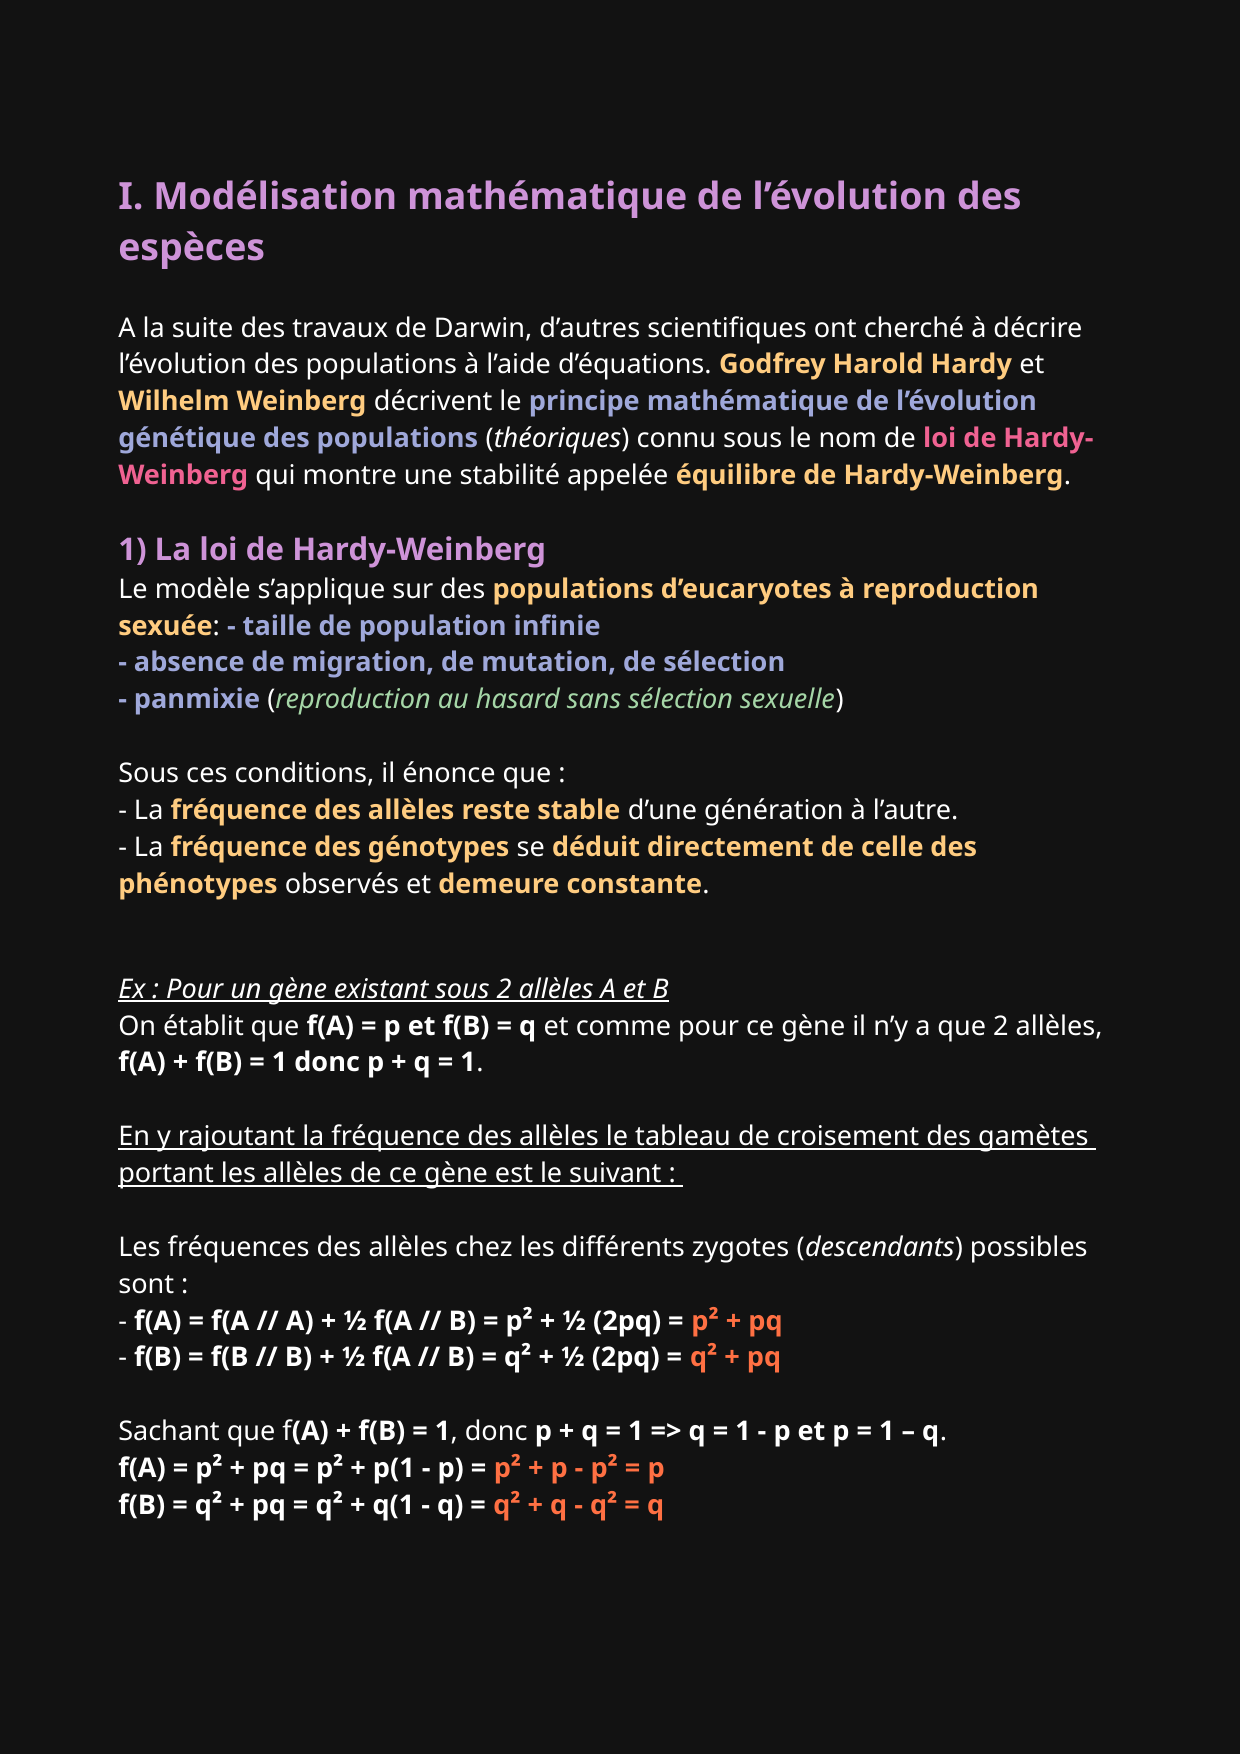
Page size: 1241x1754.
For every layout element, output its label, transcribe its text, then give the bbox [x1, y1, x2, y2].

text - f(B) = f(B // B) + ½ f(A // B) = q² + ½ (2pq) = q² + pq [118, 1338, 1122, 1375]
text I. Modélisation mathématique de l’évolution des espèces [118, 169, 1122, 271]
text f(B) = q² + pq = q² + q(1 - q) = q² + q - q² = q [118, 1485, 1122, 1522]
text f(A) = p² + pq = p² + p(1 - p) = p² + p - p² = p [118, 1448, 1122, 1485]
text Les fréquences des allèles chez les différents zygotes (descendants) possibles sont : [118, 1227, 1122, 1301]
text - panmixie (reproduction au hasard sans sélection sexuelle) [118, 680, 1122, 717]
text Le modèle s’applique sur des populations d’eucaryotes à reproduction sexuée: - taille de population infinie [118, 569, 1122, 643]
text En y rajoutant la fréquence des allèles le tableau de croisement des gamètes portant les allèles de ce gène est le suivant : [118, 1117, 1122, 1190]
text A la suite des travaux de Darwin, d’autres scientifiques ont cherché à décrire l’évolution des populations à l’aide d’équations. Godfrey Harold Hardy et Wilhelm Weinberg décrivent le principe mathématique de l’évolution génétique des populations (théoriques) connu sous le nom de loi de Hardy-Weinberg qui montre une stabilité appelée équilibre de Hardy-Weinberg. [118, 308, 1122, 492]
text Ex : Pour un gène existant sous 2 allèles A et B [118, 969, 1122, 1006]
text Sachant que f(A) + f(B) = 1, donc p + q = 1 => q = 1 - p et p = 1 – q. [118, 1412, 1122, 1448]
text - La fréquence des génotypes se déduit directement de celle des phénotypes observés et demeure constante. [118, 827, 1122, 901]
text - f(A) = f(A // A) + ½ f(A // B) = p² + ½ (2pq) = p² + pq [118, 1301, 1122, 1338]
text On établit que f(A) = p et f(B) = q et comme pour ce gène il n’y a que 2 allèles, [118, 1006, 1122, 1043]
text f(A) + f(B) = 1 donc p + q = 1. [118, 1043, 1122, 1080]
text - absence de migration, de mutation, de sélection [118, 643, 1122, 680]
text 1) La loi de Hardy-Weinberg [118, 527, 1122, 569]
text - La fréquence des allèles reste stable d’une génération à l’autre. [118, 790, 1122, 827]
text Sous ces conditions, il énonce que : [118, 753, 1122, 790]
